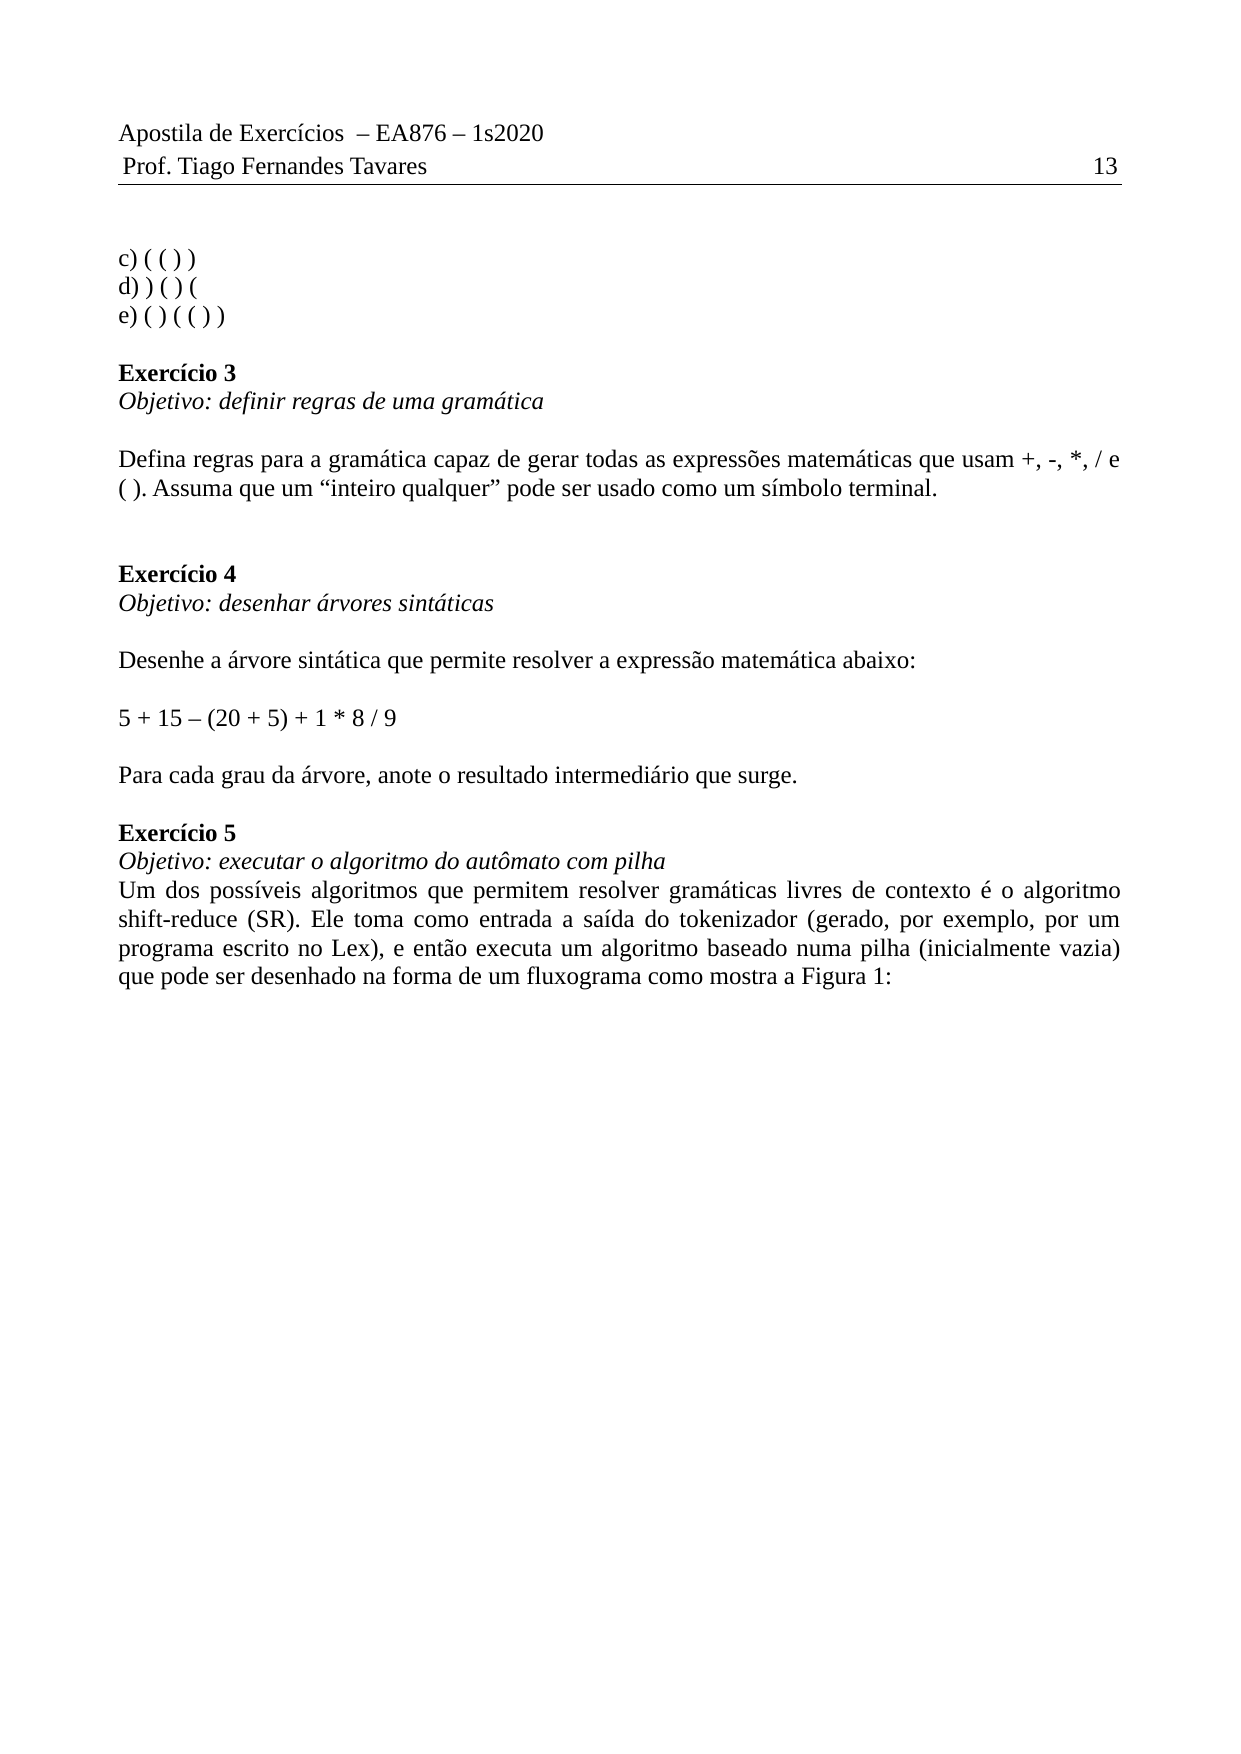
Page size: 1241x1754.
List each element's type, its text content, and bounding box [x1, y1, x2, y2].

text 5 + 15 – (20 + 5) + 1 * 8 / 9 [118, 703, 1122, 731]
text d) ) ( ) ( [118, 271, 1122, 300]
text c) ( ( ) ) [118, 243, 1122, 271]
text e) ( ) ( ( ) ) [118, 300, 1122, 329]
text Objetivo: definir regras de uma gramática [118, 386, 1122, 415]
text Objetivo: desenhar árvores sintáticas [118, 588, 1122, 616]
text Exercício 5 [118, 818, 1122, 846]
text Exercício 4 [118, 559, 1122, 588]
text Defina regras para a gramática capaz de gerar todas as expressões matemáticas que usam +, -, *, / e ( ). Assuma que um “inteiro qualquer” pode ser usado como um símbolo terminal. [118, 444, 1122, 501]
text Um dos possíveis algoritmos que permitem resolver gramáticas livres de contexto é o algoritmo shift-reduce (SR). Ele toma como entrada a saída do tokenizador (gerado, por exemplo, por um programa escrito no Lex), e então executa um algoritmo baseado numa pilha (inicialmente vazia) que pode ser desenhado na forma de um fluxograma como mostra a Figura 1: [118, 875, 1122, 990]
text Exercício 3 [118, 358, 1122, 386]
text Para cada grau da árvore, anote o resultado intermediário que surge. [118, 760, 1122, 789]
text Objetivo: executar o algoritmo do autômato com pilha [118, 846, 1122, 875]
text Desenhe a árvore sintática que permite resolver a expressão matemática abaixo: [118, 645, 1122, 674]
